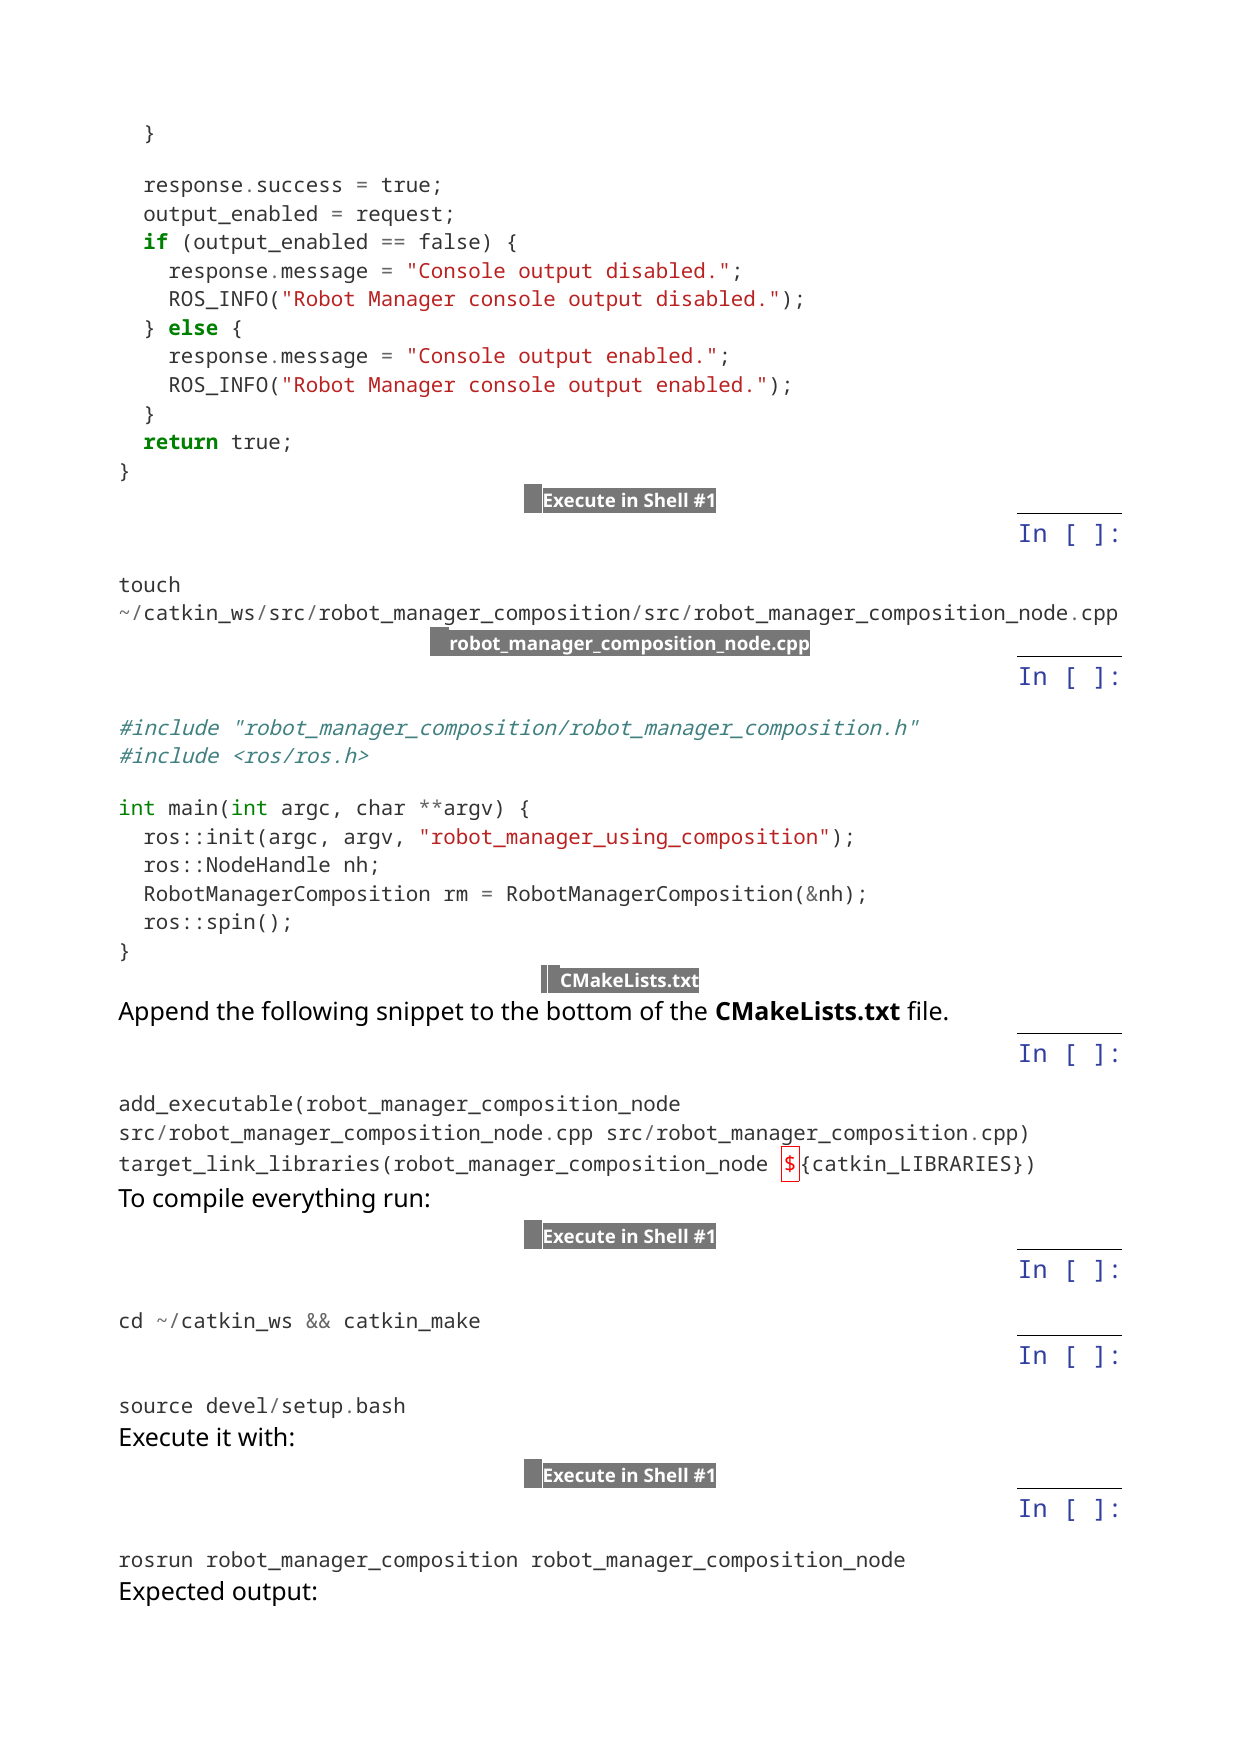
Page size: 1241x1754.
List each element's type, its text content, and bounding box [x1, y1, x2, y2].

text } [118, 118, 1122, 147]
text source devel/setup.bash [118, 1392, 1122, 1420]
text Execute in Shell #1 [118, 1459, 1122, 1488]
text rosrun robot_manager_composition robot_manager_composition_node [118, 1545, 1122, 1574]
text $ [782, 1147, 799, 1181]
text response.success = true; [118, 170, 1122, 199]
text ros::NodeHandle nh; [118, 850, 1122, 879]
text To compile everything run: [118, 1181, 1122, 1215]
text touch ~/catkin_ws/src/robot_manager_composition/src/robot_manager_composition_node.cpp [118, 570, 1122, 627]
text #include "robot_manager_composition/robot_manager_composition.h" [118, 713, 1122, 741]
text target_link_libraries(robot_manager_composition_node [118, 1146, 781, 1181]
text ros::spin(); [118, 907, 1122, 936]
text Execute it with: [118, 1420, 1122, 1454]
text response.message = "Console output disabled."; [118, 256, 1122, 284]
text CMakeLists.txt [118, 964, 1122, 993]
text response.message = "Console output enabled."; [118, 342, 1122, 370]
text In [ ]: [118, 656, 1122, 693]
text Append the following snippet to the bottom of the CMakeLists.txt file. [118, 993, 1122, 1027]
text Expected output: [118, 1574, 1122, 1608]
text } else { [118, 313, 1122, 342]
text } [118, 456, 1122, 484]
text robot_manager_composition_node.cpp [118, 627, 1122, 656]
text } [118, 936, 1122, 964]
text #include <ros/ros.h> [118, 741, 1122, 770]
text ros::init(argc, argv, "robot_manager_using_composition"); [118, 822, 1122, 850]
text return true; [118, 427, 1122, 456]
text Execute in Shell #1 [118, 484, 1122, 513]
text Execute in Shell #1 [118, 1220, 1122, 1249]
text In [ ]: [118, 1249, 1122, 1286]
text In [ ]: [118, 1032, 1122, 1069]
text In [ ]: [118, 1488, 1122, 1525]
text ROS_INFO("Robot Manager console output disabled."); [118, 284, 1122, 313]
text cd ~/catkin_ws && catkin_make [118, 1306, 1122, 1334]
text if (output_enabled == false) { [118, 227, 1122, 256]
text In [ ]: [118, 1334, 1122, 1372]
text add_executable(robot_manager_composition_node src/robot_manager_composition_node.cpp src/robot_manager_composition.cpp) [118, 1089, 1122, 1146]
text RobotManagerComposition rm = RobotManagerComposition(&nh); [118, 879, 1122, 907]
text ROS_INFO("Robot Manager console output enabled."); [118, 370, 1122, 399]
text output_enabled = request; [118, 199, 1122, 227]
text In [ ]: [118, 513, 1122, 550]
text } [118, 399, 1122, 427]
text {catkin_LIBRARIES}) [800, 1146, 1122, 1181]
text int main(int argc, char **argv) { [118, 793, 1122, 822]
